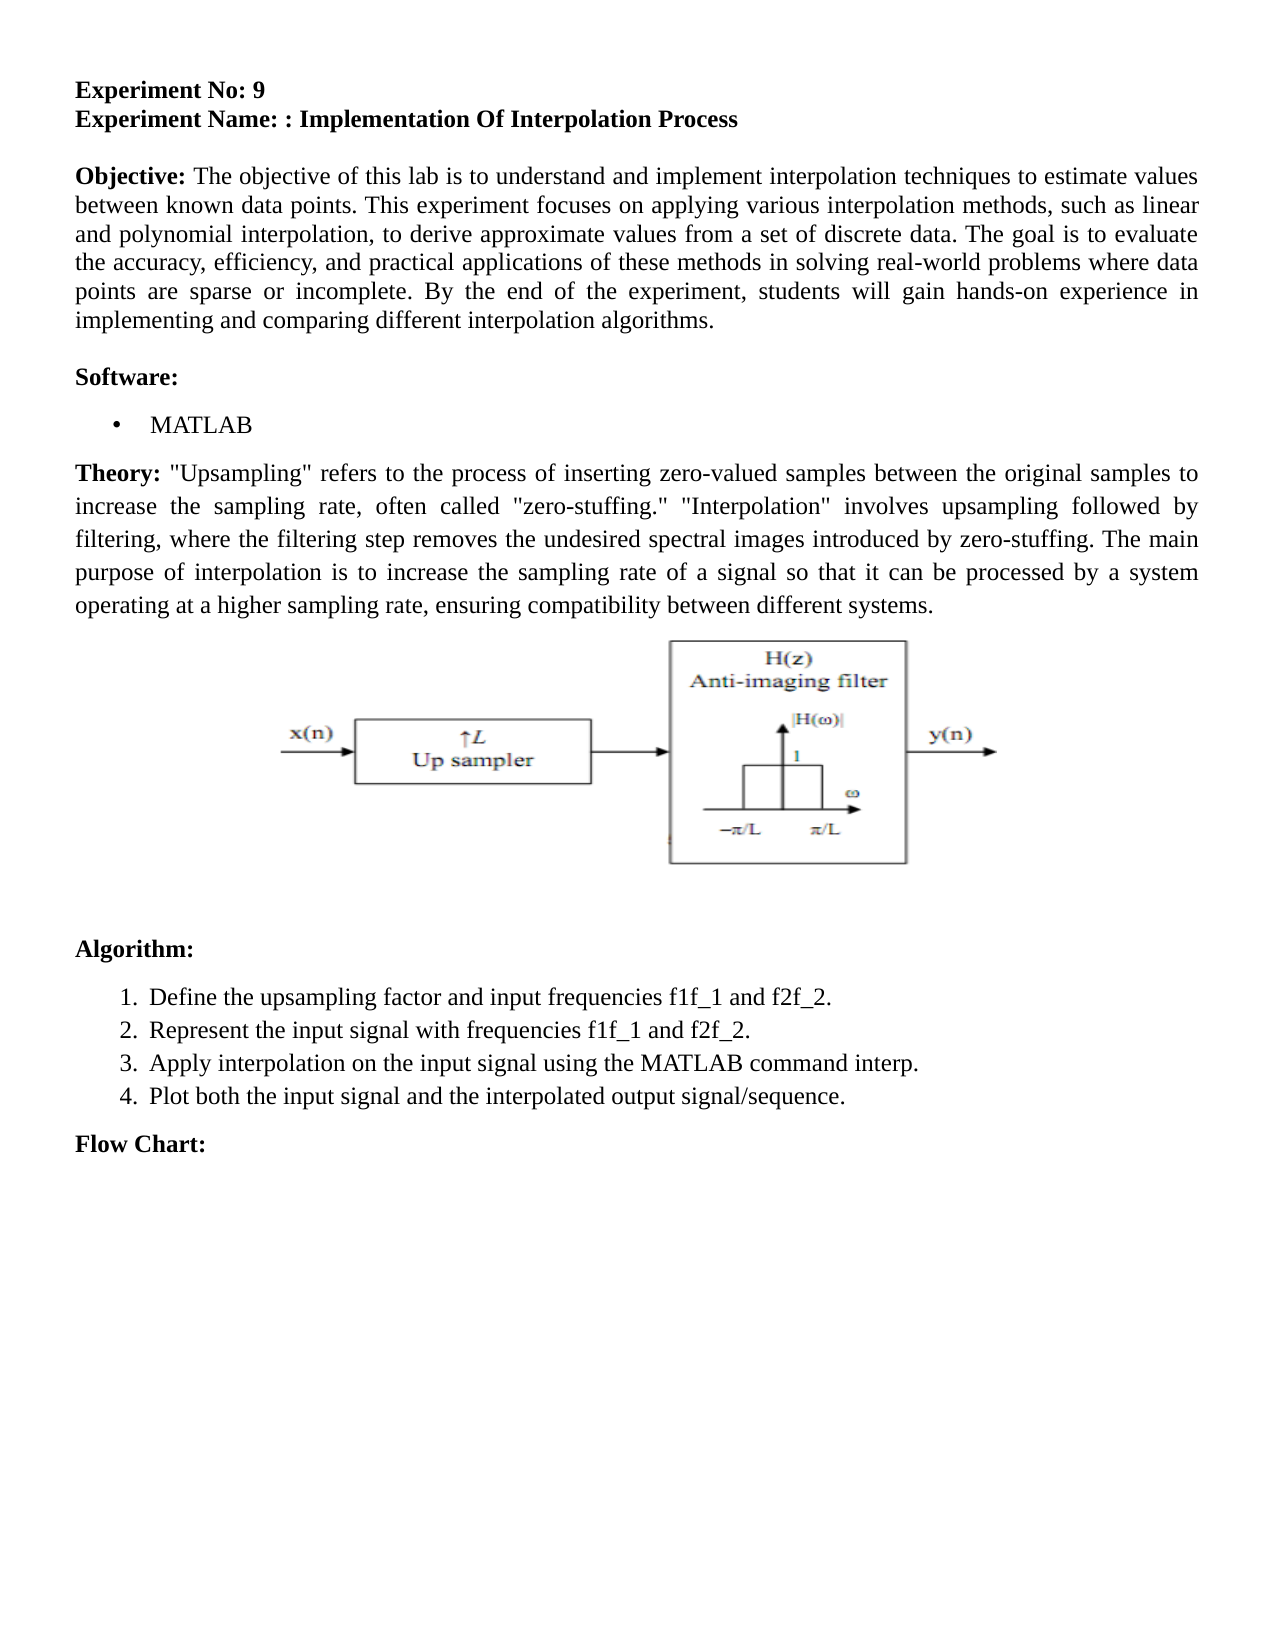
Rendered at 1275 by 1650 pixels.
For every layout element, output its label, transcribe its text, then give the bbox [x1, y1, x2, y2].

picture [278, 637, 997, 868]
text Experiment Name: : Implementation Of Interpolation Process [75, 104, 1200, 132]
text Theory: "Upsampling" refers to the process of inserting zero-valued samples between the original samples to increase the sampling rate, often called "zero-stuffing." "Interpolation" involves upsampling followed by filtering, where the filtering step removes the undesired spectral images introduced by zero-stuffing. The main purpose of interpolation is to increase the sampling rate of a signal so that it can be processed by a system operating at a higher sampling rate, ensuring compatibility between different systems. [75, 458, 1200, 618]
text Algorithm: [75, 934, 1200, 963]
text Objective: The objective of this lab is to understand and implement interpolation techniques to estimate values between known data points. This experiment focuses on applying various interpolation methods, such as linear and polynomial interpolation, to derive approximate values from a set of discrete data. The goal is to evaluate the accuracy, efficiency, and practical applications of these methods in solving real-world problems where data points are sparse or incomplete. By the end of the experiment, students will gain hands-on experience in implementing and comparing different interpolation algorithms. [75, 161, 1200, 334]
text Software: [75, 362, 1200, 391]
list Represent the input signal with frequencies f1f_1 and f2f_2. [119, 1015, 1200, 1044]
list Define the upsampling factor and input frequencies f1f_1 and f2f_2. [119, 982, 1200, 1011]
text Experiment No: 9 [75, 75, 1200, 104]
list Plot both the input signal and the interpolated output signal/sequence. [119, 1081, 1200, 1110]
text Flow Chart: [75, 1129, 1200, 1157]
list MATLAB [112, 410, 1200, 439]
list Apply interpolation on the input signal using the MATLAB command interp. [119, 1048, 1200, 1077]
